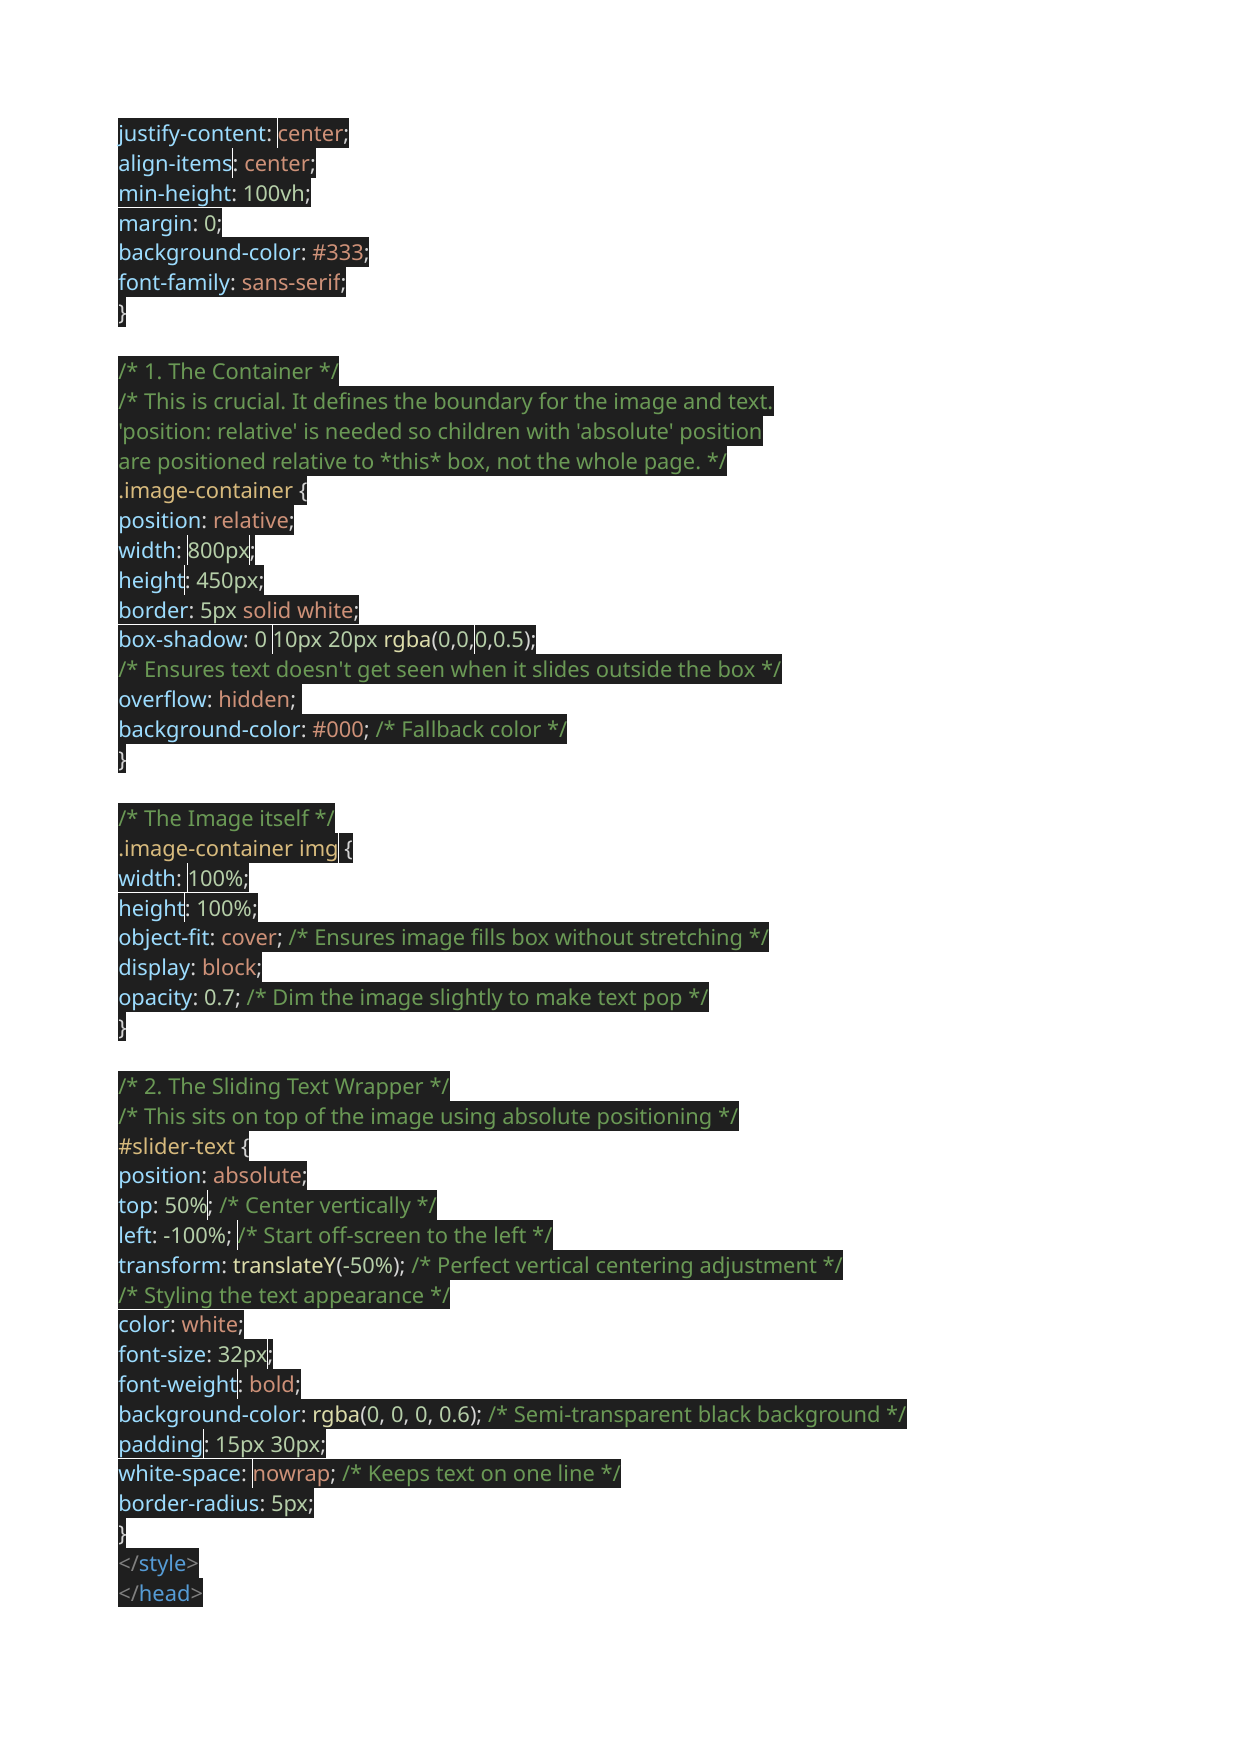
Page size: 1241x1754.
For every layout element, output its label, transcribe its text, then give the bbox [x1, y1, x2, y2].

text are positioned relative to *this* box, not the whole page. */ [118, 446, 1122, 476]
text transform: translateY(-50%); /* Perfect vertical centering adjustment */ [118, 1250, 1122, 1280]
text top: 50%; /* Center vertically */ [118, 1190, 1122, 1220]
text .image-container { [118, 476, 1122, 505]
text display: block; [118, 952, 1122, 982]
text /* 2. The Sliding Text Wrapper */ [118, 1071, 1122, 1101]
text align-items: center; [118, 148, 1122, 178]
text width: 800px; [118, 535, 1122, 565]
text background-color: rgba(0, 0, 0, 0.6); /* Semi-transparent black background */ [118, 1399, 1122, 1429]
text } [118, 1518, 1122, 1548]
text padding: 15px 30px; [118, 1429, 1122, 1458]
text justify-content: center; [118, 118, 1122, 148]
text min-height: 100vh; [118, 178, 1122, 207]
text height: 100%; [118, 892, 1122, 922]
text .image-container img { [118, 833, 1122, 863]
text /* This sits on top of the image using absolute positioning */ [118, 1101, 1122, 1131]
text left: -100%; /* Start off-screen to the left */ [118, 1220, 1122, 1250]
text font-weight: bold; [118, 1369, 1122, 1399]
text /* Styling the text appearance */ [118, 1280, 1122, 1309]
text </style> [118, 1548, 1122, 1578]
text height: 450px; [118, 565, 1122, 595]
text margin: 0; [118, 207, 1122, 237]
text opacity: 0.7; /* Dim the image slightly to make text pop */ [118, 982, 1122, 1012]
text /* Ensures text doesn't get seen when it slides outside the box */ [118, 654, 1122, 684]
text /* The Image itself */ [118, 803, 1122, 833]
text } [118, 1012, 1122, 1041]
text box-shadow: 0 10px 20px rgba(0,0,0,0.5); [118, 624, 1122, 654]
text } [118, 744, 1122, 773]
text font-family: sans-serif; [118, 267, 1122, 297]
text object-fit: cover; /* Ensures image fills box without stretching */ [118, 922, 1122, 952]
text /* This is crucial. It defines the boundary for the image and text. [118, 386, 1122, 416]
text overflow: hidden; [118, 684, 1122, 714]
text border-radius: 5px; [118, 1488, 1122, 1518]
text </head> [118, 1578, 1122, 1607]
text #slider-text { [118, 1131, 1122, 1161]
text font-size: 32px; [118, 1339, 1122, 1369]
text width: 100%; [118, 863, 1122, 892]
text } [118, 297, 1122, 327]
text color: white; [118, 1309, 1122, 1339]
text border: 5px solid white; [118, 595, 1122, 624]
text background-color: #333; [118, 237, 1122, 267]
text position: relative; [118, 505, 1122, 535]
text 'position: relative' is needed so children with 'absolute' position [118, 416, 1122, 446]
text white-space: nowrap; /* Keeps text on one line */ [118, 1458, 1122, 1488]
text background-color: #000; /* Fallback color */ [118, 714, 1122, 744]
text position: absolute; [118, 1161, 1122, 1190]
text /* 1. The Container */ [118, 356, 1122, 386]
